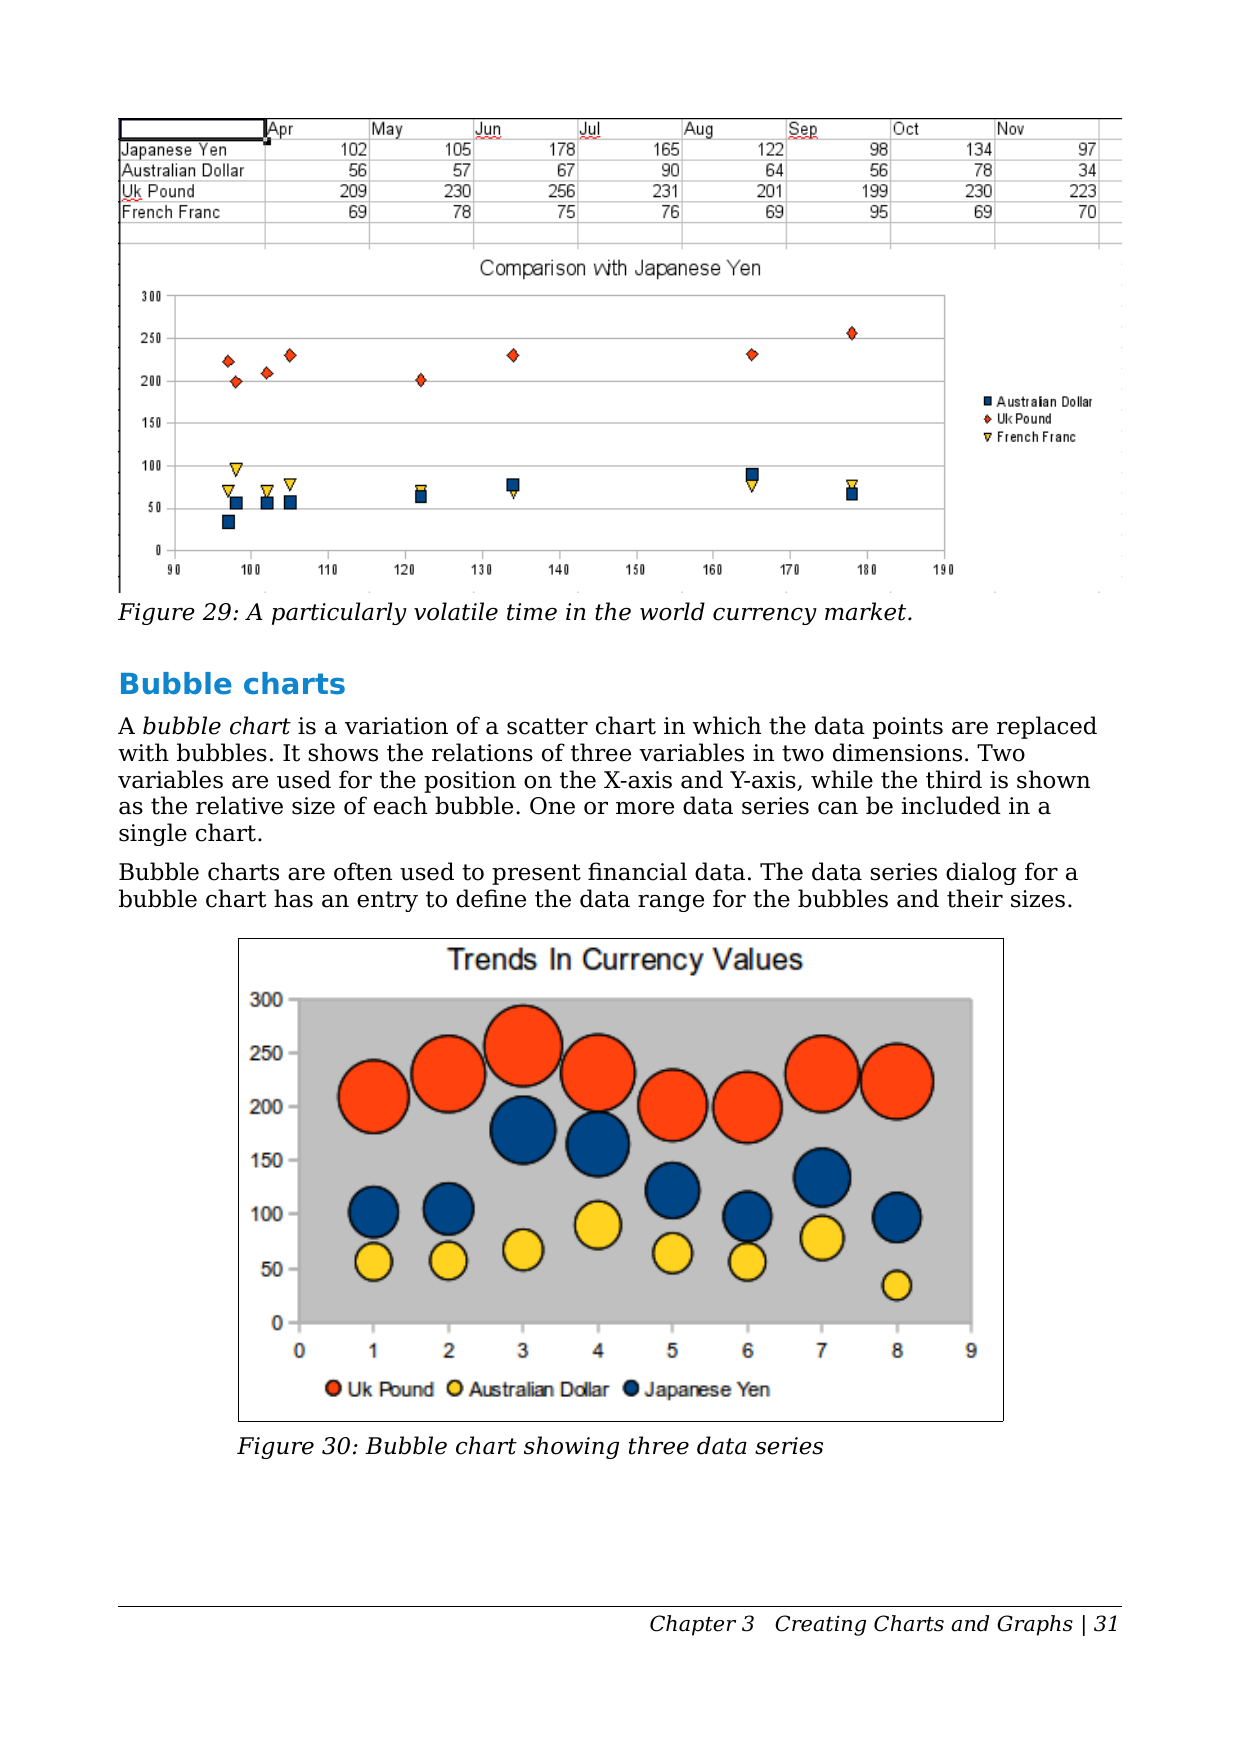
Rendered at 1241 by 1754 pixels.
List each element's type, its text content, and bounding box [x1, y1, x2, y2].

picture [118, 118, 1123, 593]
text A bubble chart is a variation of a scatter chart in which the data points are replaced with bubbles. It shows the relations of three variables in two dimensions. Two variables are used for the position on the X-axis and Y-axis, while the third is shown as the relative size of each bubble. One or more data series can be included in a single chart. [118, 713, 1122, 847]
subtitle Bubble charts [118, 667, 1122, 701]
text Figure 30: Bubble chart showing three data series [237, 1433, 1003, 1460]
text Bubble charts are often used to present financial data. The data series dialog for a bubble chart has an entry to define the data range for the bubbles and their sizes. [118, 859, 1122, 913]
text Figure 29: A particularly volatile time in the world currency market. [118, 599, 1122, 625]
picture [239, 939, 1003, 1421]
